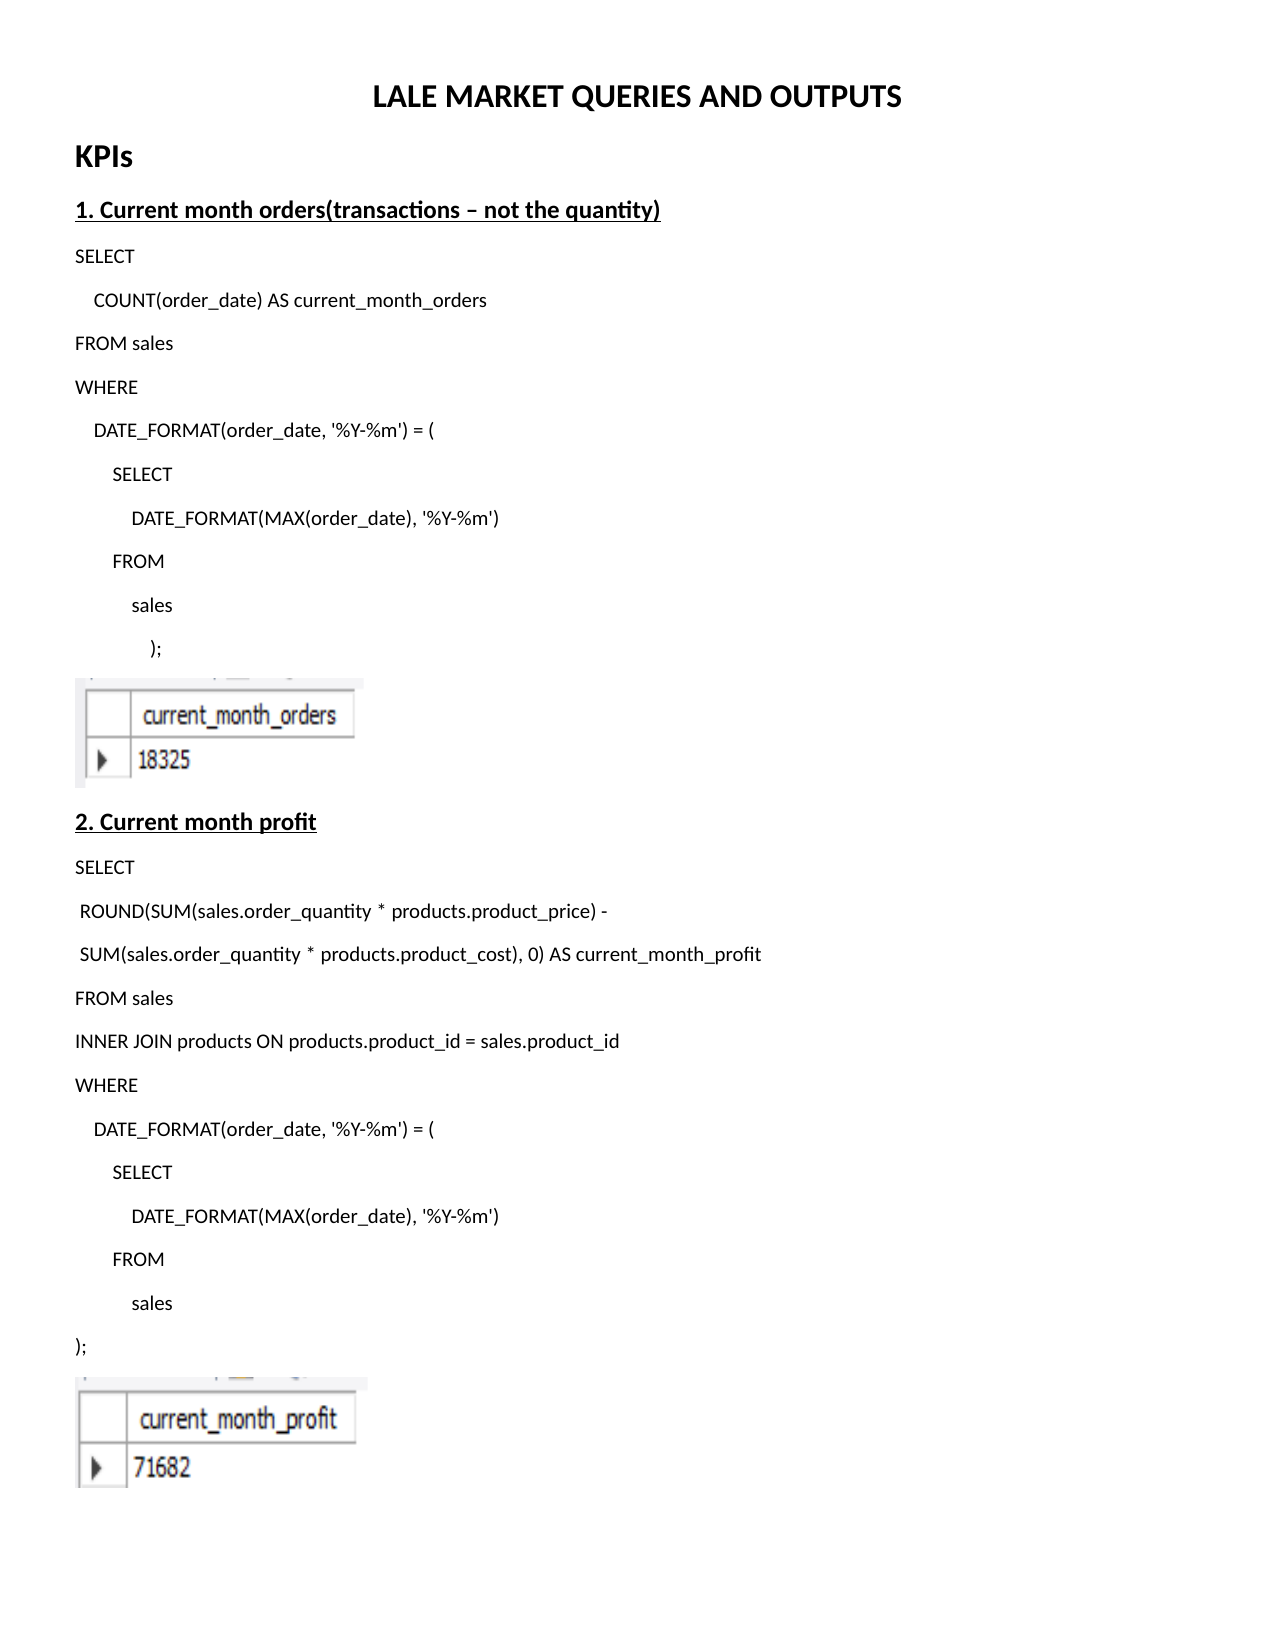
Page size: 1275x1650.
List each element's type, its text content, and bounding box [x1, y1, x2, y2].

text FROM sales [75, 331, 1200, 356]
text ); [75, 635, 1200, 661]
text WHERE [75, 1072, 1200, 1098]
text SELECT [75, 243, 1200, 269]
text DATE_FORMAT(MAX(order_date), '%Y-%m') [75, 505, 1200, 530]
text 1. Current month orders(transactions – not the quantity) [75, 194, 1200, 225]
text WHERE [75, 374, 1200, 399]
text 2. Current month profit [75, 806, 1200, 836]
text DATE_FORMAT(MAX(order_date), '%Y-%m') [75, 1203, 1200, 1228]
text SELECT [75, 461, 1200, 487]
text DATE_FORMAT(order_date, '%Y-%m') = ( [75, 1116, 1200, 1141]
text KPIs [75, 135, 1200, 176]
text DATE_FORMAT(order_date, '%Y-%m') = ( [75, 418, 1200, 443]
text SUM(sales.order_quantity * products.product_cost), 0) AS current_month_profit [75, 942, 1200, 967]
text ROUND(SUM(sales.order_quantity * products.product_price) - [75, 898, 1200, 923]
text SELECT [75, 854, 1200, 880]
text LALE MARKET QUERIES AND OUTPUTS [75, 75, 1200, 116]
text INNER JOIN products ON products.product_id = sales.product_id [75, 1029, 1200, 1054]
text COUNT(order_date) AS current_month_orders [75, 287, 1200, 312]
text sales [75, 592, 1200, 617]
text sales [75, 1290, 1200, 1315]
text SELECT [75, 1159, 1200, 1185]
text FROM sales [75, 985, 1200, 1011]
text FROM [75, 1246, 1200, 1272]
text FROM [75, 548, 1200, 574]
text ); [75, 1333, 1200, 1359]
